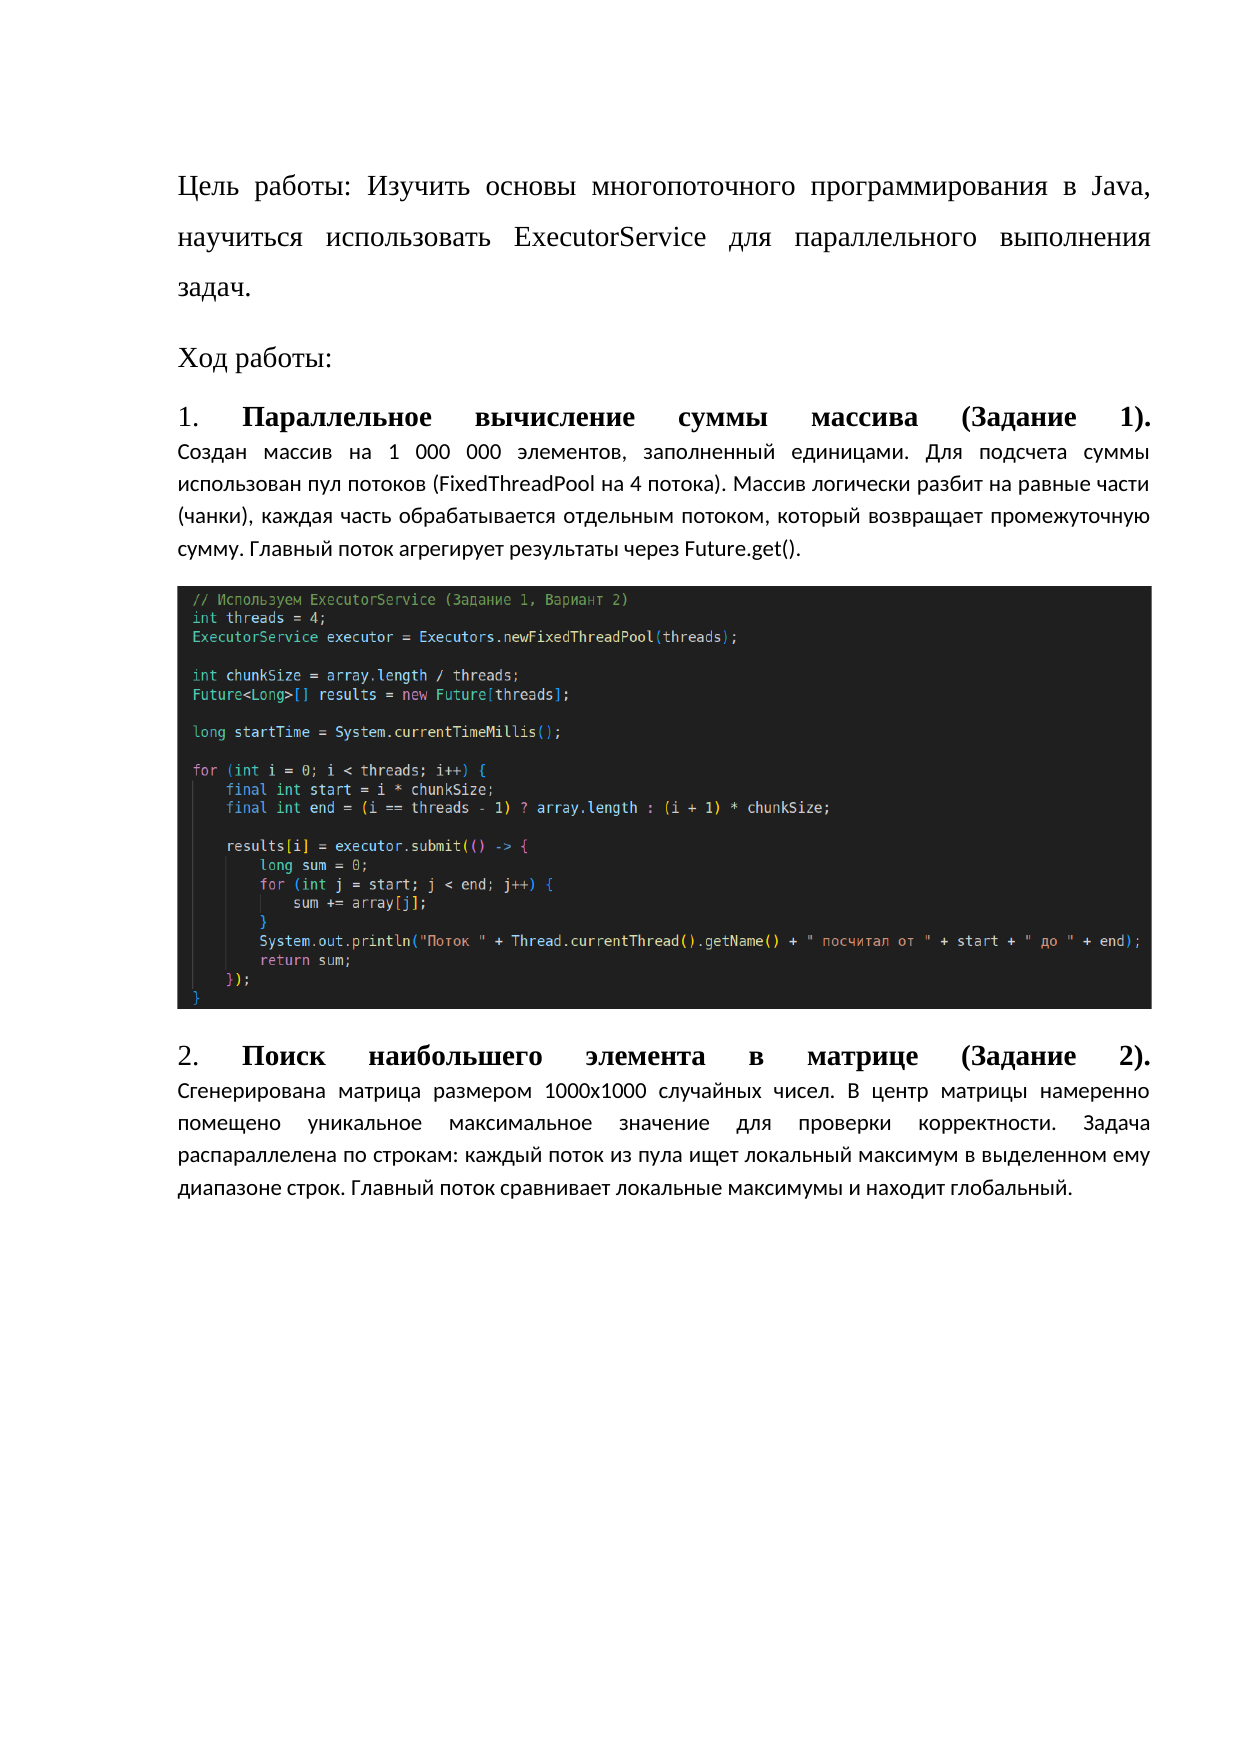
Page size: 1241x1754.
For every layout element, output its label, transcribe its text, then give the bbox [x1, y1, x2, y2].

text Цель работы: Изучить основы многопоточного программирования в Java, научиться использовать ExecutorService для параллельного выполнения задач. [177, 168, 1152, 303]
text Ход работы: [177, 340, 1152, 374]
text 2. Поиск наибольшего элемента в матрице (Задание 2). Сгенерирована матрица размером 1000x1000 случайных чисел. В центр матрицы намеренно помещено уникальное максимальное значение для проверки корректности. Задача распараллелена по строкам: каждый поток из пула ищет локальный максимум в выделенном ему диапазоне строк. Главный поток сравнивает локальные максимумы и находит глобальный. [177, 1009, 1152, 1201]
text 1. Параллельное вычисление суммы массива (Задание 1). Создан массив на 1 000 000 элементов, заполненный единицами. Для подсчета суммы использован пул потоков (FixedThreadPool на 4 потока). Массив логически разбит на равные части (чанки), каждая часть обрабатывается отдельным потоком, который возвращает промежуточную сумму. Главный поток агрегирует результаты через Future.get(). [177, 399, 1152, 562]
picture [177, 586, 1152, 1009]
